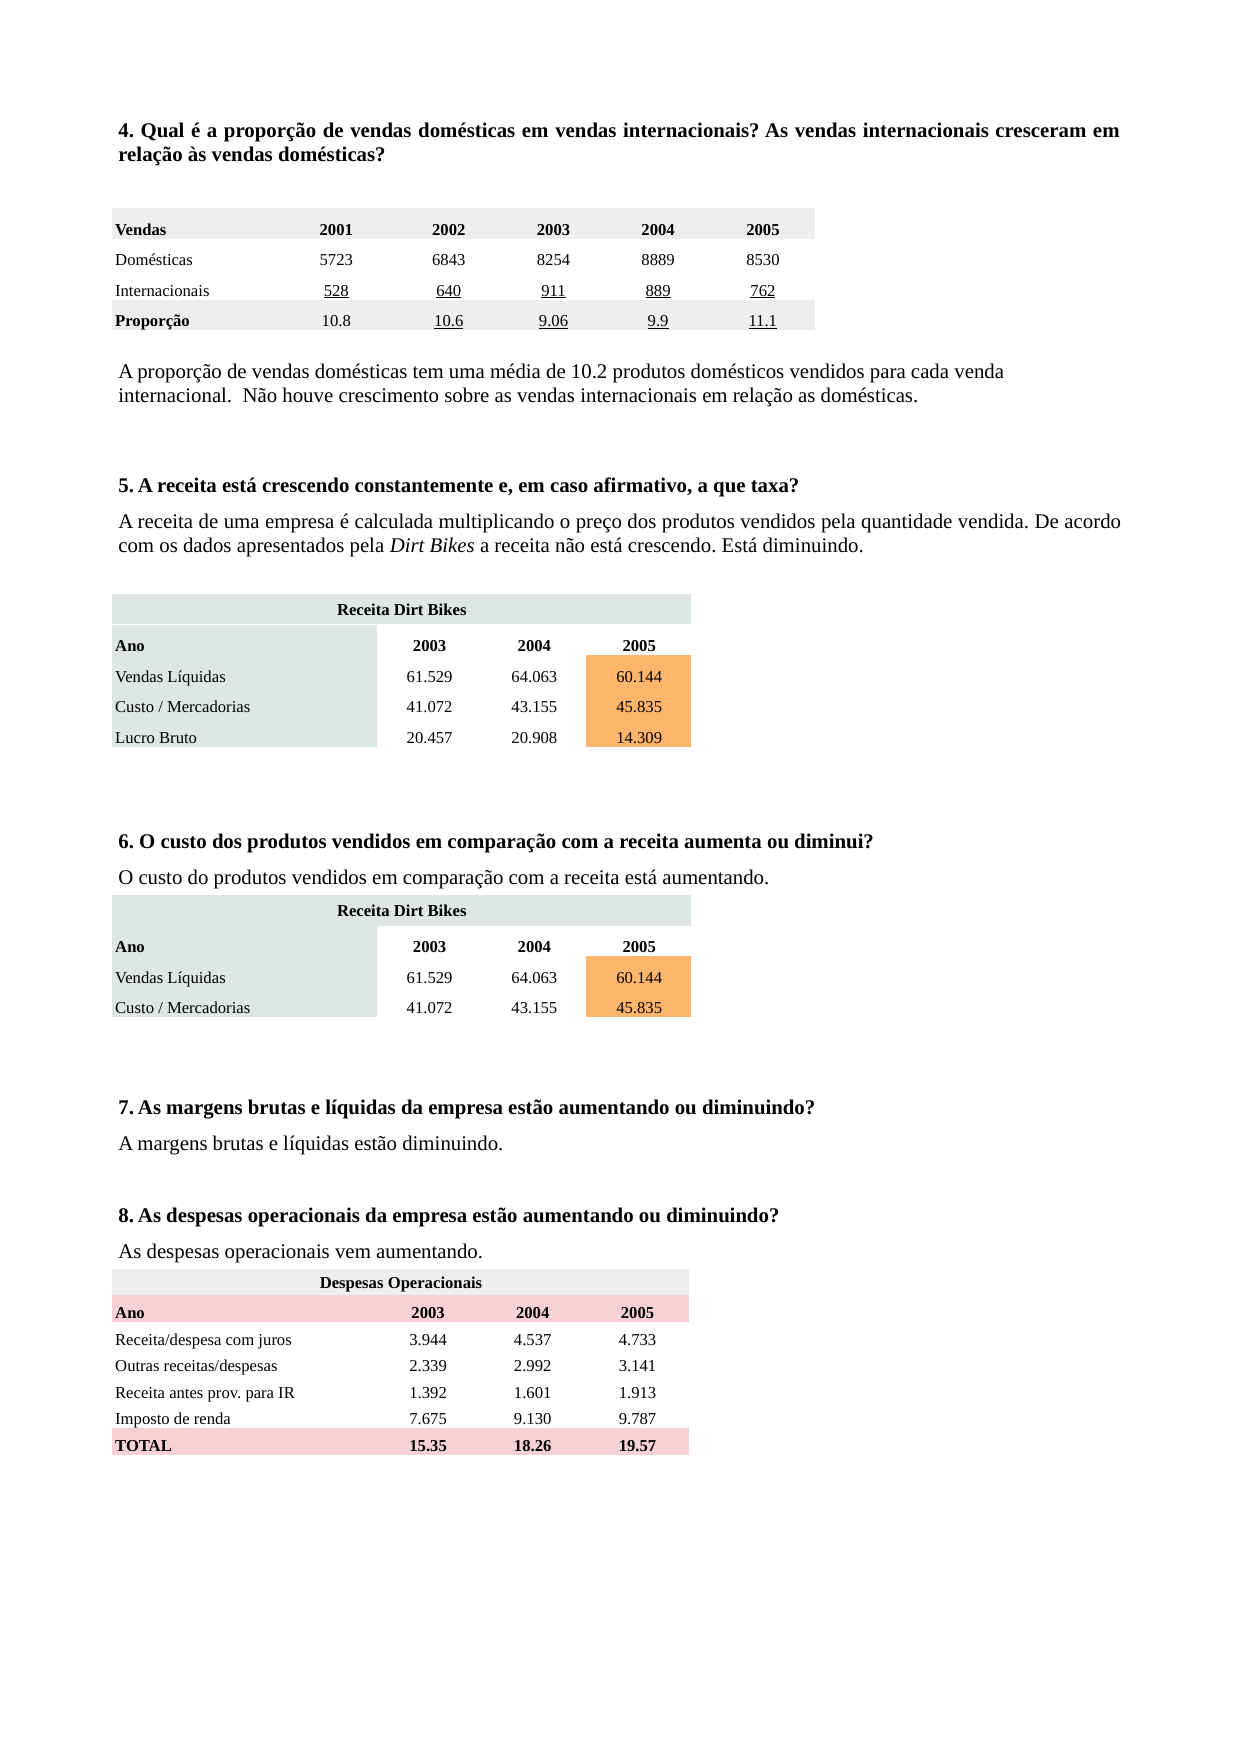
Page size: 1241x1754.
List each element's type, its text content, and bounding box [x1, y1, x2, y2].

table_cell 45.835 [586, 686, 691, 716]
table_cell 64.063 [482, 956, 586, 987]
table_cell 9.130 [480, 1402, 585, 1428]
text 6. O custo dos produtos vendidos em comparação com a receita aumenta ou diminui? [118, 829, 1122, 853]
table_header Receita Dirt Bikes [112, 895, 691, 926]
table_cell Ano [112, 625, 377, 655]
table_cell 2.992 [480, 1349, 585, 1375]
text 5. A receita está crescendo constantemente e, em caso afirmativo, a que taxa? [118, 473, 1122, 497]
table_cell Internacionais [112, 269, 276, 300]
table_cell 3.944 [375, 1322, 480, 1348]
text 8. As despesas operacionais da empresa estão aumentando ou diminuindo? [118, 1203, 1122, 1227]
table_cell 9.9 [606, 300, 710, 330]
table_cell 2004 [482, 926, 586, 956]
table_cell 8254 [501, 239, 606, 269]
table_header 2003 [501, 208, 606, 239]
table_cell 60.144 [586, 655, 691, 686]
table_cell Vendas Líquidas [112, 655, 377, 686]
table_cell Receita/despesa com juros [112, 1322, 375, 1348]
table_cell 2005 [586, 926, 691, 956]
table_cell 8530 [710, 239, 815, 269]
text 7. As margens brutas e líquidas da empresa estão aumentando ou diminuindo? [118, 1095, 1122, 1119]
table_cell 5723 [276, 239, 396, 269]
table_cell 20.908 [482, 716, 586, 747]
table_header 2001 [276, 208, 396, 239]
table_cell Ano [112, 1295, 375, 1322]
text A proporção de vendas domésticas tem uma média de 10.2 produtos domésticos vendidos para cada venda internacional. Não houve crescimento sobre as vendas internacionais em relação as domésticas. [118, 359, 1122, 407]
table_cell Custo / Mercadorias [112, 686, 377, 716]
table_cell 15.35 [375, 1428, 480, 1455]
table_cell 41.072 [377, 686, 482, 716]
table_cell 2004 [482, 625, 586, 655]
table_cell 1.392 [375, 1375, 480, 1402]
table_cell 43.155 [482, 686, 586, 716]
table_cell 8889 [606, 239, 710, 269]
text A receita de uma empresa é calculada multiplicando o preço dos produtos vendidos pela quantidade vendida. De acordo com os dados apresentados pela Dirt Bikes a receita não está crescendo. Está diminuindo. [118, 509, 1122, 557]
table_cell 528 [276, 269, 396, 300]
table_cell 60.144 [586, 956, 691, 987]
table_cell Custo / Mercadorias [112, 987, 377, 1017]
table_cell Domésticas [112, 239, 276, 269]
table_cell 2003 [377, 625, 482, 655]
table_cell 19.57 [585, 1428, 689, 1455]
table_cell 2003 [377, 926, 482, 956]
table_header Despesas Operacionais [112, 1269, 689, 1295]
table_cell 762 [710, 269, 815, 300]
text A margens brutas e líquidas estão diminuindo. [118, 1131, 1122, 1155]
table_cell Proporção [112, 300, 276, 330]
table_cell 889 [606, 269, 710, 300]
table_cell 61.529 [377, 655, 482, 686]
table_cell 61.529 [377, 956, 482, 987]
table_cell 2.339 [375, 1349, 480, 1375]
table_cell 18.26 [480, 1428, 585, 1455]
table_cell 10.8 [276, 300, 396, 330]
table_cell 4.733 [585, 1322, 689, 1348]
table_cell Receita antes prov. para IR [112, 1375, 375, 1402]
table_cell TOTAL [112, 1428, 375, 1455]
table_cell 64.063 [482, 655, 586, 686]
table_cell 45.835 [586, 987, 691, 1017]
table_cell 2003 [375, 1295, 480, 1322]
table_cell Vendas Líquidas [112, 956, 377, 987]
table_cell 911 [501, 269, 606, 300]
text O custo do produtos vendidos em comparação com a receita está aumentando. [118, 865, 1122, 889]
table_cell Outras receitas/despesas [112, 1349, 375, 1375]
table_cell 2005 [586, 625, 691, 655]
table_cell 6843 [396, 239, 501, 269]
table_cell 9.787 [585, 1402, 689, 1428]
table_cell 20.457 [377, 716, 482, 747]
table_cell 1.601 [480, 1375, 585, 1402]
table_header Vendas [112, 208, 276, 239]
table_cell Imposto de renda [112, 1402, 375, 1428]
table_cell 4.537 [480, 1322, 585, 1348]
table_header 2002 [396, 208, 501, 239]
table_cell 41.072 [377, 987, 482, 1017]
text As despesas operacionais vem aumentando. [118, 1239, 1122, 1263]
table_cell 2004 [480, 1295, 585, 1322]
table_cell 11.1 [710, 300, 815, 330]
text 4. Qual é a proporção de vendas domésticas em vendas internacionais? As vendas internacionais cresceram em relação às vendas domésticas? [118, 118, 1122, 166]
table_cell 1.913 [585, 1375, 689, 1402]
table_cell 2005 [585, 1295, 689, 1322]
table_cell 10.6 [396, 300, 501, 330]
table_cell 9.06 [501, 300, 606, 330]
table_cell Ano [112, 926, 377, 956]
table_cell 43.155 [482, 987, 586, 1017]
table_header 2005 [710, 208, 815, 239]
table_cell 14.309 [586, 716, 691, 747]
table_header 2004 [606, 208, 710, 239]
table_cell Lucro Bruto [112, 716, 377, 747]
table_cell 640 [396, 269, 501, 300]
table_cell 7.675 [375, 1402, 480, 1428]
table_cell 3.141 [585, 1349, 689, 1375]
table_header Receita Dirt Bikes [112, 594, 691, 624]
